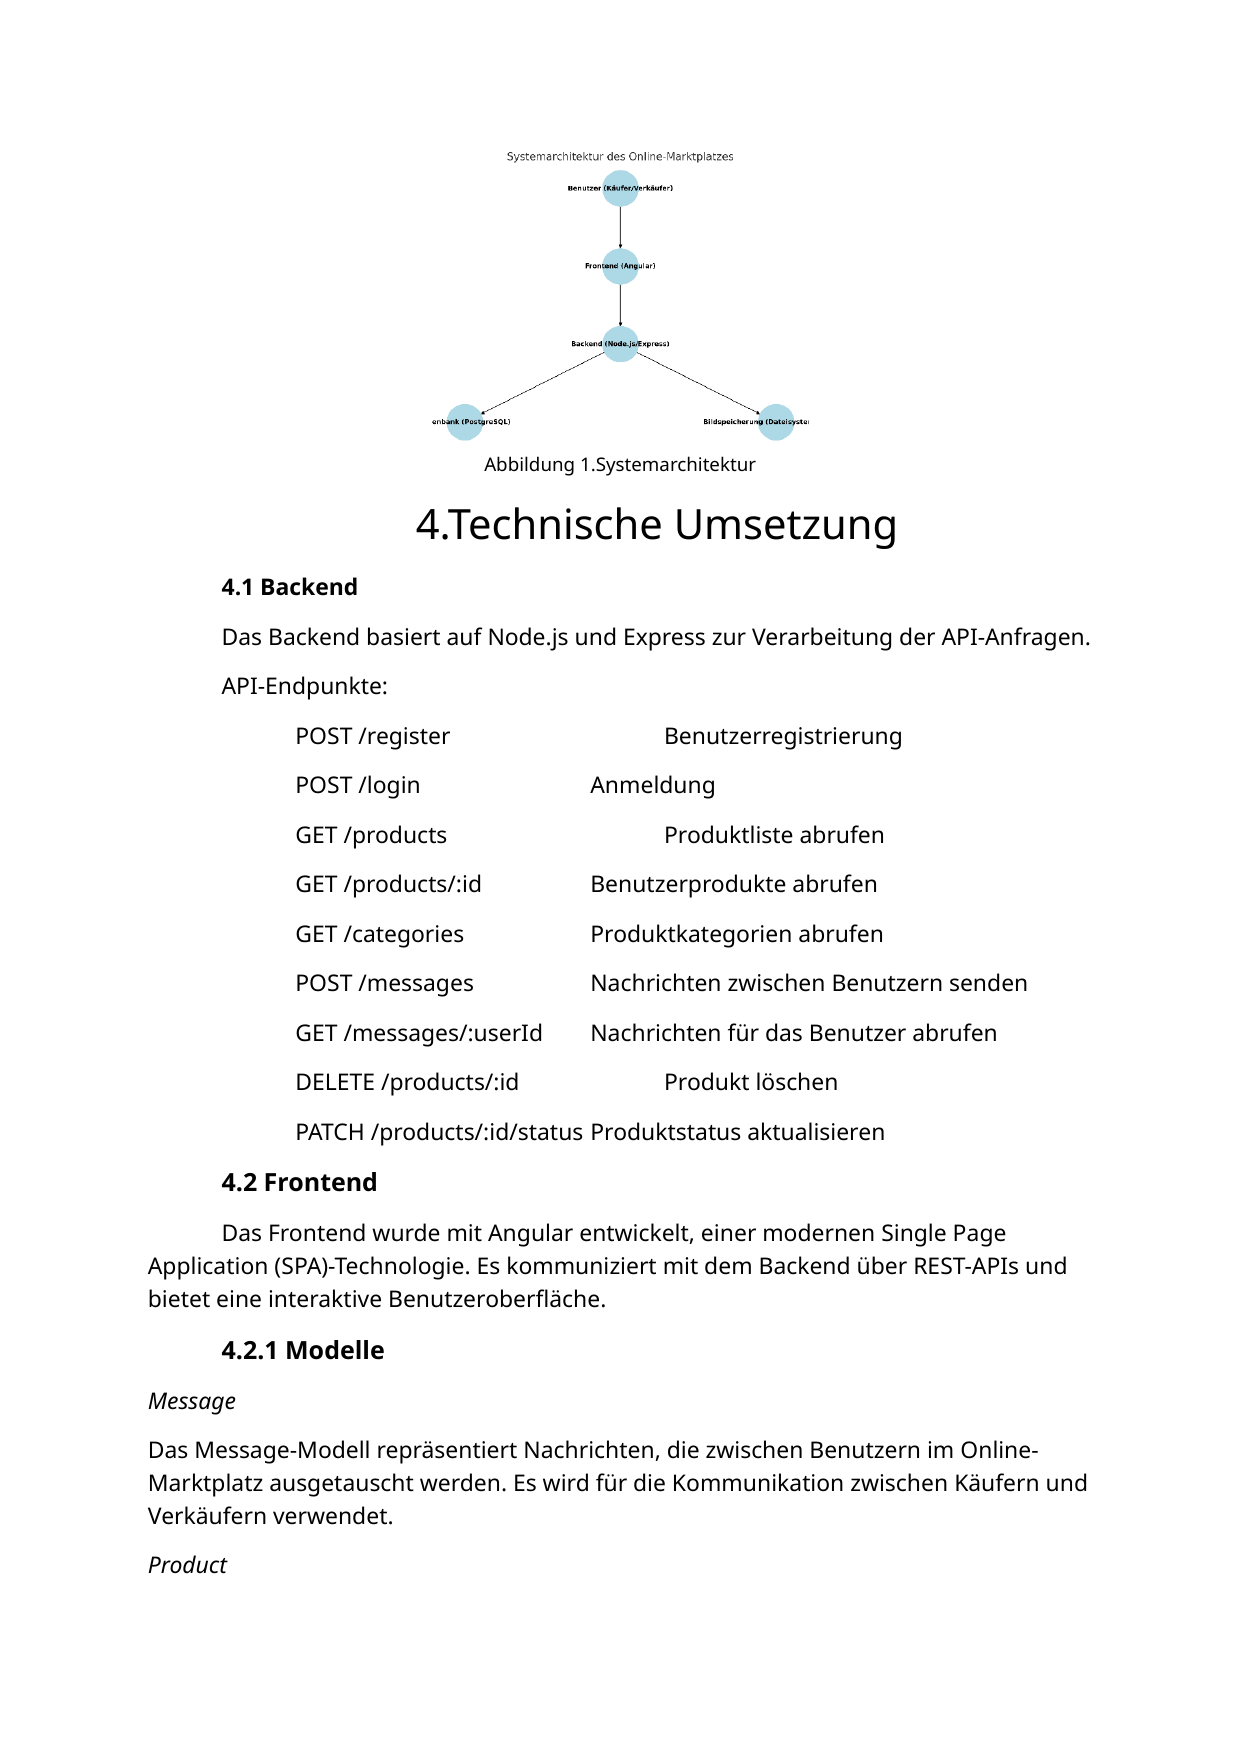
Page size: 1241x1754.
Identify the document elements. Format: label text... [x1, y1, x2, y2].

text Das Message-Modell repräsentiert Nachrichten, die zwischen Benutzern im Online-Marktplatz ausgetauscht werden. Es wird für die Kommunikation zwischen Käufern und Verkäufern verwendet. [148, 1434, 1093, 1531]
text GET /categories Produktkategorien abrufen [148, 918, 1093, 949]
text Abbildung 1.Systemarchitektur [148, 148, 1093, 477]
text GET /products Produktliste abrufen [148, 819, 1093, 850]
text Message [148, 1385, 1093, 1416]
text Das Backend basiert auf Node.js und Express zur Verarbeitung der API-Anfragen. [148, 621, 1093, 652]
text Product [148, 1549, 1093, 1581]
text API-Endpunkte: [148, 670, 1093, 701]
text POST /register Benutzerregistrierung [148, 720, 1093, 751]
text GET /messages/:userId Nachrichten für das Benutzer abrufen [148, 1017, 1093, 1048]
text 4.Technische Umsetzung [221, 495, 1093, 552]
text 4.1 Backend [148, 571, 1093, 602]
text 4.2.1 Modelle [148, 1332, 1093, 1367]
text POST /login Anmeldung [148, 769, 1093, 800]
text 4.2 Frontend [148, 1165, 1093, 1199]
text Das Frontend wurde mit Angular entwickelt, einer modernen Single Page Application (SPA)-Technologie. Es kommuniziert mit dem Backend über REST-APIs und bietet eine interaktive Benutzeroberfläche. [148, 1217, 1093, 1314]
text PATCH /products/:id/status Produktstatus aktualisieren [148, 1116, 1093, 1147]
text GET /products/:id Benutzerprodukte abrufen [148, 868, 1093, 899]
text POST /messages Nachrichten zwischen Benutzern senden [148, 967, 1093, 998]
text DELETE /products/:id Produkt löschen [148, 1066, 1093, 1097]
